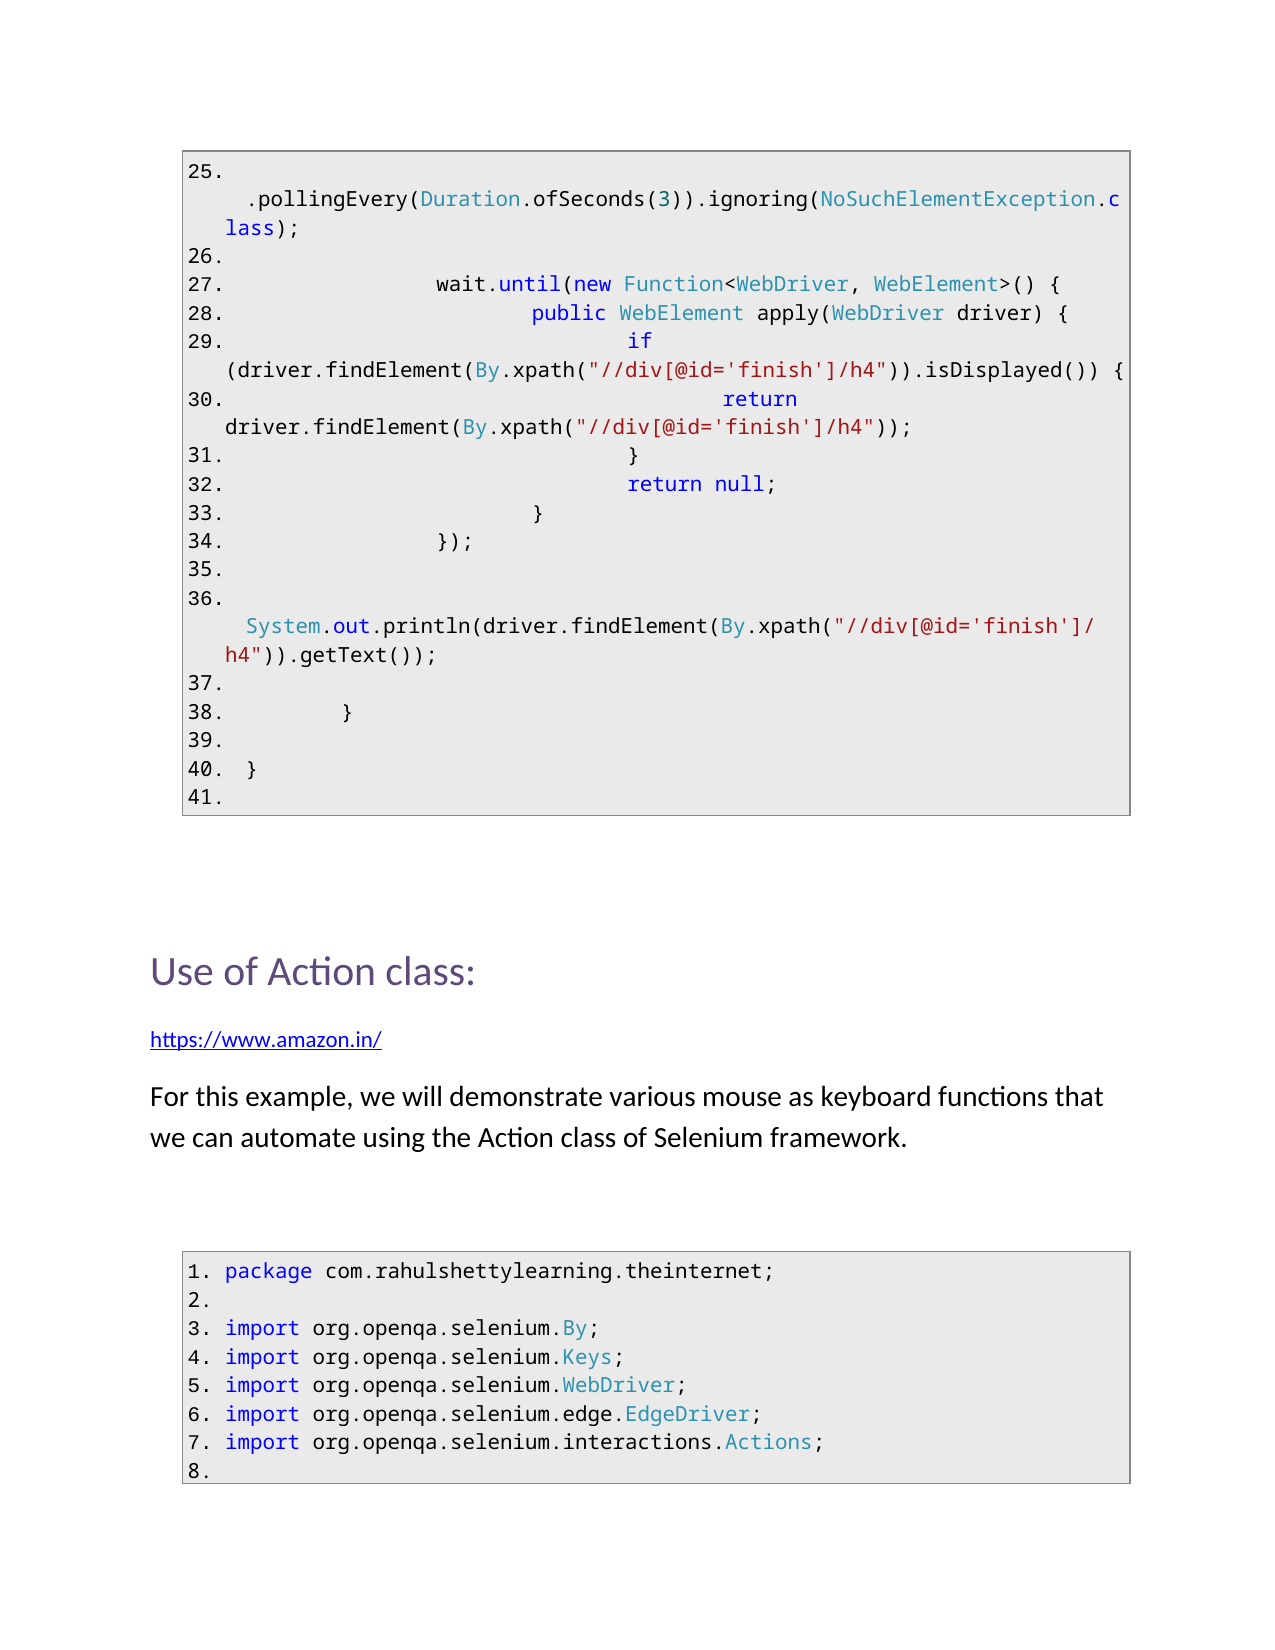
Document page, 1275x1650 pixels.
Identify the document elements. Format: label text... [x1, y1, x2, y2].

list import org.openqa.selenium.Keys; [183, 1336, 1129, 1364]
list }); [183, 520, 1129, 549]
list import org.openqa.selenium.interactions.Actions; [183, 1422, 1129, 1450]
list return null; [183, 463, 1129, 492]
list } [183, 435, 1129, 463]
list wait.until(new Function<WebDriver, WebElement>() { [183, 264, 1129, 292]
list import org.openqa.selenium.WebDriver; [183, 1364, 1129, 1393]
list if (driver.findElement(By.xpath("//div[@id='finish']/h4")).isDisplayed()) { [183, 321, 1129, 378]
list } [183, 492, 1129, 520]
text Use of Action class: [150, 945, 1125, 996]
list public WebElement apply(WebDriver driver) { [183, 292, 1129, 321]
list } [183, 748, 1129, 776]
list } [183, 691, 1129, 719]
text For this example, we will demonstrate various mouse as keyboard functions that we can automate using the Action class of Selenium framework. [150, 1078, 1125, 1154]
list import org.openqa.selenium.By; [183, 1307, 1129, 1336]
list System.out.println(driver.findElement(By.xpath("//div[@id='finish']/h4")).getText()); [183, 577, 1129, 663]
text https://www.amazon.in/ [150, 1025, 1125, 1053]
list import org.openqa.selenium.edge.EdgeDriver; [183, 1393, 1129, 1422]
list .pollingEvery(Duration.ofSeconds(3)).ignoring(NoSuchElementException.class); [183, 152, 1129, 235]
list return driver.findElement(By.xpath("//div[@id='finish']/h4")); [183, 378, 1129, 435]
list package com.rahulshettylearning.theinternet; [183, 1252, 1129, 1279]
